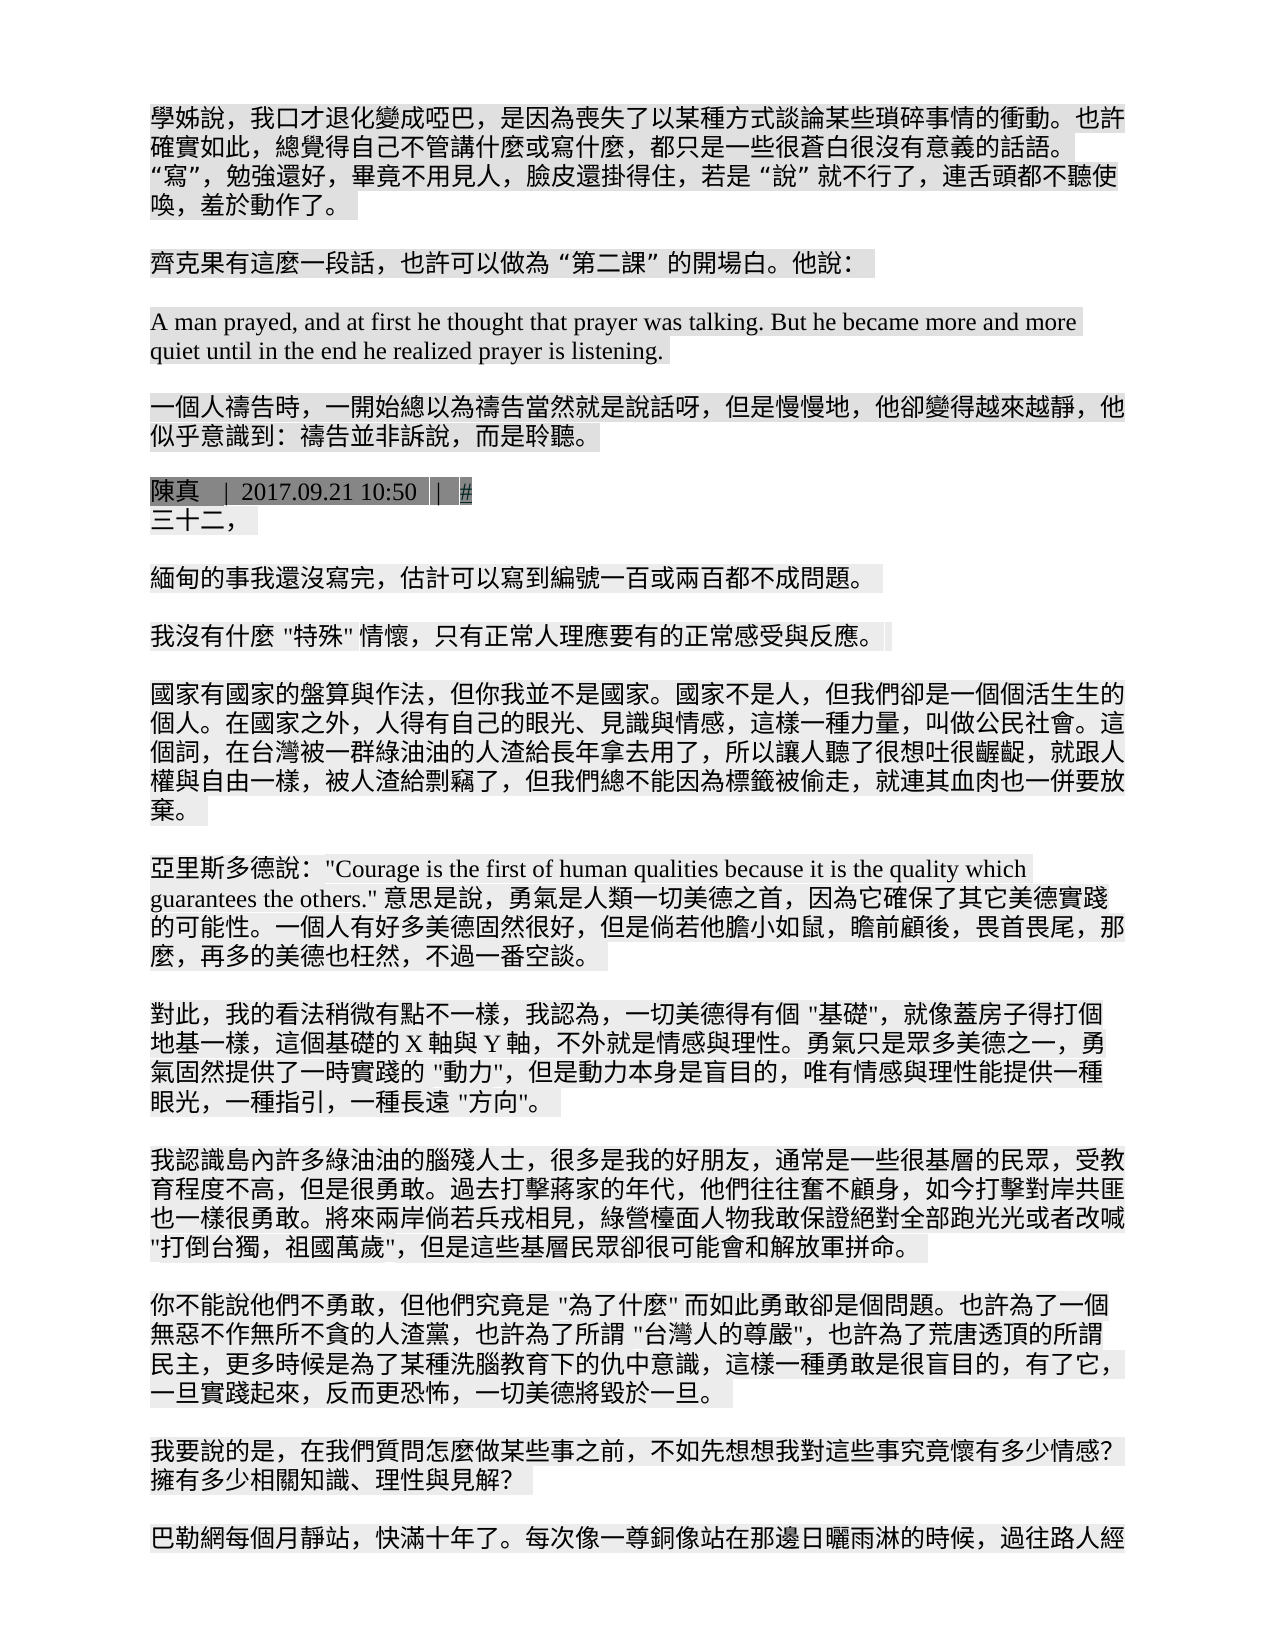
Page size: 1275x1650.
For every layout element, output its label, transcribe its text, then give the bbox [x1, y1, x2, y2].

text 陳真 | 2017.09.21 10:50 | # [150, 477, 1125, 506]
text 學姊說，我口才退化變成啞巴，是因為喪失了以某種方式談論某些瑣碎事情的衝動。也許確實如此，總覺得自己不管講什麼或寫什麼，都只是一些很蒼白很沒有意義的話語。“寫”，勉強還好，畢竟不用見人，臉皮還掛得住，若是 “說” 就不行了，連舌頭都不聽使喚，羞於動作了。 齊克果有這麼一段話，也許可以做為 “第二課” 的開場白。他說： A man prayed, and at first he thought that prayer was talking. But he became more and more quiet until in the end he realized prayer is listening. 一個人禱告時，一開始總以為禱告當然就是說話呀，但是慢慢地，他卻變得越來越靜，他似乎意識到：禱告並非訴說，而是聆聽。 [150, 75, 1125, 452]
text 三十二， 緬甸的事我還沒寫完，估計可以寫到編號一百或兩百都不成問題。 我沒有什麼 "特殊" 情懷，只有正常人理應要有的正常感受與反應。 國家有國家的盤算與作法，但你我並不是國家。國家不是人，但我們卻是一個個活生生的個人。在國家之外，人得有自己的眼光、見識與情感，這樣一種力量，叫做公民社會。這個詞，在台灣被一群綠油油的人渣給長年拿去用了，所以讓人聽了很想吐很齷齪，就跟人權與自由一樣，被人渣給剽竊了，但我們總不能因為標籤被偷走，就連其血肉也一併要放棄。 亞里斯多德說："Courage is the first of human qualities because it is the quality which guarantees the others." 意思是說，勇氣是人類一切美德之首，因為它確保了其它美德實踐的可能性。一個人有好多美德固然很好，但是倘若他膽小如鼠，瞻前顧後，畏首畏尾，那麼，再多的美德也枉然，不過一番空談。 對此，我的看法稍微有點不一樣，我認為，一切美德得有個 "基礎"，就像蓋房子得打個地基一樣，這個基礎的X軸與Y軸，不外就是情感與理性。勇氣只是眾多美德之一，勇氣固然提供了一時實踐的 "動力"，但是動力本身是盲目的，唯有情感與理性能提供一種眼光，一種指引，一種長遠 "方向"。 我認識島內許多綠油油的腦殘人士，很多是我的好朋友，通常是一些很基層的民眾，受教育程度不高，但是很勇敢。過去打擊蔣家的年代，他們往往奮不顧身，如今打擊對岸共匪也一樣很勇敢。將來兩岸倘若兵戎相見，綠營檯面人物我敢保證絕對全部跑光光或者改喊 "打倒台獨，祖國萬歲"，但是這些基層民眾卻很可能會和解放軍拼命。 你不能說他們不勇敢，但他們究竟是 "為了什麼" 而如此勇敢卻是個問題。也許為了一個無惡不作無所不貪的人渣黨，也許為了所謂 "台灣人的尊嚴"，也許為了荒唐透頂的所謂民主，更多時候是為了某種洗腦教育下的仇中意識，這樣一種勇敢是很盲目的，有了它，一旦實踐起來，反而更恐怖，一切美德將毀於一旦。 我要說的是，在我們質問怎麼做某些事之前，不如先想想我對這些事究竟懷有多少情感？擁有多少相關知識、理性與見解？ 巴勒網每個月靜站，快滿十年了。每次像一尊銅像站在那邊日曬雨淋的時候，過往路人經常會嘲笑我們這樣做 "沒有用啦"。但是，"有沒有用" 不該是第一道命題。該不該做或想不想做才是應該最先要發問的。而且，"想不想" 比 "該不該" 還重要，因為 "該不該" 只是道德上的抽象 "應然"，"想不想" 才是情感血肉。 一個媽媽去廟裏給家人上香祈福，對著菩薩，嘴裏念念有詞，倘若有個路人經過，對她嘲笑說："這樣做沒有用啦"，這樣的一種嘲笑是不是很奇怪？"有沒有用" 當然很重要，但它是根本命題嗎？那位媽媽之所以 "很想" 這麼做才是重點吧。任何作法，只要有一絲絲可能性，只要存在一點點希望，她就不會放棄。 再說，這個媽媽為了她的家人或小孩，當然不會只是拜拜而已而其它什麼都不做，她一定分分秒秒就始終活在那樣一個 "很想要有益於家人" 的 "世界" 中，她的整個生命基本上就是那樣，她的情感與理性，將會引導她始終往某個對家人有利的方向去做每一件事。 我最近生病了，累壞了，等一下要去看醫生，倘若不是為了某種情感，我哪會去看什麼醫生，死了就算了，死了我還覺得更乾脆呢，我根本不會想要愛惜自己的生命。我想說的是，"應該怎麼做" 的問題得放在一個更大的架構下來看，亦即你 究竟 "怎麼活"，究竟 "為了什麼而活"，究竟 "活在一個什麼樣的世界中"？ 這裏講的 "世界"，指的是一種 form of life，一種生命的基調，意即你求的究竟是什麼？在乎的是什麼？一個遠方所謂陌生人的痛苦究竟能不能傷了你的心？...等等這樣一些問題，也許才是根本命題。 當然，如果一定要把事情講得很粗糙，我還是可以說說該怎麼做： 首先，你得長期不斷以某種眼光關注世界，了解它裏頭究竟發生一些什麼事，把它弄懂，讓別人家的事變成你家的事那樣熟悉且重要。 其次，你可以進一步把你知道的事，告訴別人。你可以自己寫，自己講，也可以翻譯他人文章，幫忙傳遞訊息。看到謠言，看到不義之事就挺身而出。 或者，你也可以支持各種相關的團體或組織；可以寫信，表達支持或反對，也可以連署，或者參與各種活動，或者捐款贊助，或者捐款救助；倘若你有一百塊多出來的錢，那你就把它捐出去送給那些真正需要它的當事人或團體；倘若你有用不上的衣物或各種物品，就拿去送給需要它們的當事人或團體，努力使相關力量持續壯大；又或者，你也可以自己組織一個團體，致力於某件事；又或者你也可以像John Pilger 那樣，親身去做各種調查，公諸於世。 將近三十年前，當我還是個大學生，當我那時窮到根本一年吃不到五頓飽飯時，光憑著一支筆，我照樣可以花兩個月的時間寫出台灣第一篇兒童人權報告，花一年的時間，像傳教士一樣，到處演講，組織台灣第一個兒福團體，成功地提高台灣的兒福預算數十倍，成功地推動重症兒童免費醫療等等。台灣目前各大社運團體，從環保到人權，從醫療到社福到政治，乃至這個人渣黨，我都是參與創立者之一。 "應該怎麼做？" 這問題其實講不完，這就好像問一個爸爸或媽媽說 "你們打算怎麼照顧好你的家人" 一樣？"應該怎麼做？" 這寫得完講得完嗎？更重要的是，這還需要問嗎？ 比方說，緬甸駐中國不是有大使館嗎？你可以去大使館門口舉牌站樁或乾脆把它包圍起來啊。如果你要捐錢，我可以告訴你許多可靠的國際性捐款管道，不管是捐款人權組織或透過慈善團體捐給個人都行。如果你懂英文或其它外文，就平常且長期性地多做點功課，教育自己，或許也能讓更多人知道真實狀況。 更根本的作法還很多，包括風花雪月琴棋書畫都很有用。我相信詩能救世界，因為詩能改變我們的理性與感性，加深加厚我們看待世界的眼光與情感。 這裏頭並沒有什麼速成的方法，就算種一棵樹也得花上二十年、三十年才有一點綠蔭，何況種一群人。那麼，什麼時候才是最好的種樹或種人時機？最好的時機有二，一是三十年前，二是現在。 [150, 506, 1125, 1553]
